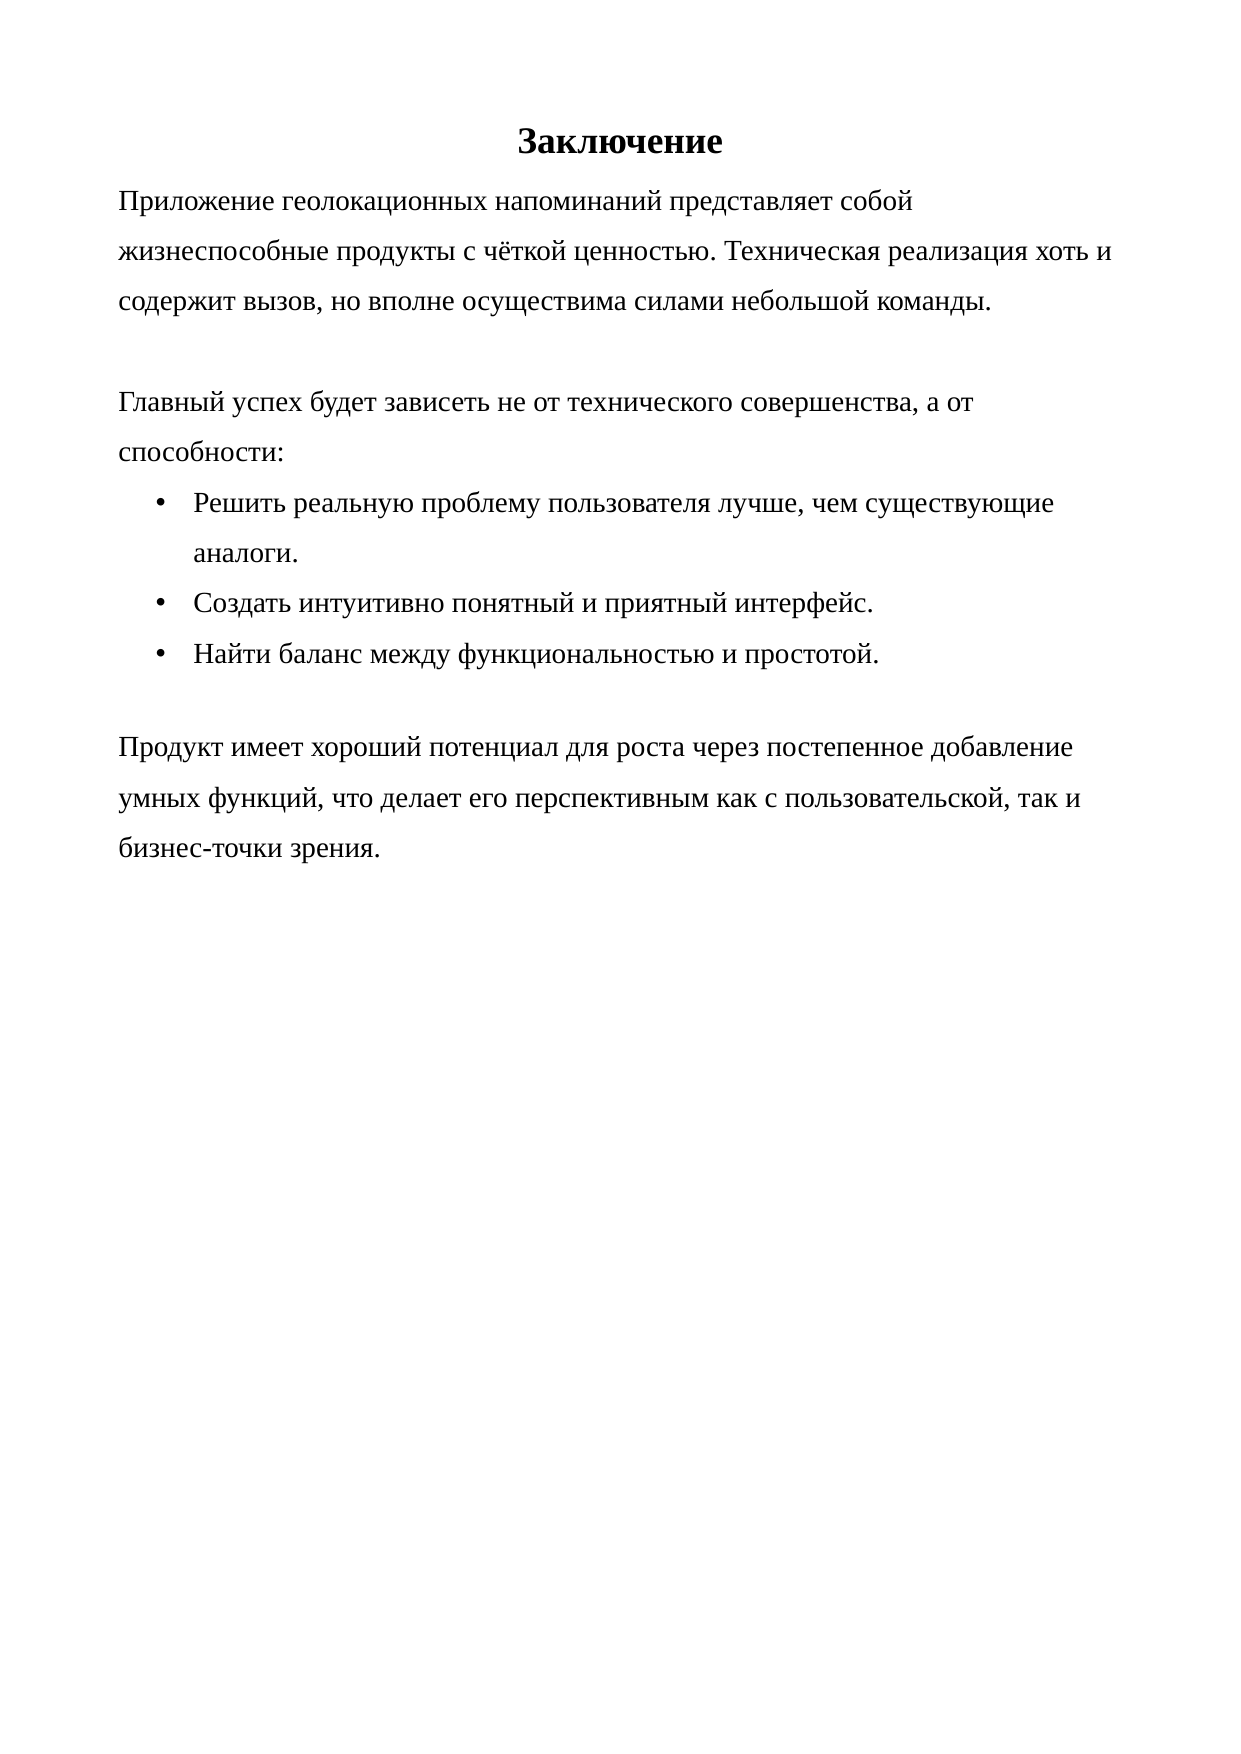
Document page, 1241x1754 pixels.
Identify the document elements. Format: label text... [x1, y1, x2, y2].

text Заключение [118, 118, 1122, 161]
list Найти баланс между функциональностью и простотой. [156, 636, 1122, 669]
text Продукт имеет хороший потенциал для роста через постепенное добавление умных функций, что делает его перспективным как с пользовательской, так и бизнес-точки зрения. [118, 729, 1122, 863]
text Приложение геолокационных напоминаний представляет собой жизнеспособные продукты с чёткой ценностью. Техническая реализация хоть и содержит вызов, но вполне осуществима силами небольшой команды. [118, 183, 1122, 317]
list Решить реальную проблему пользователя лучше, чем существующие аналоги. [156, 485, 1122, 569]
text Главный успех будет зависеть не от технического совершенства, а от способности: [118, 384, 1122, 468]
list Создать интуитивно понятный и приятный интерфейс. [156, 585, 1122, 619]
